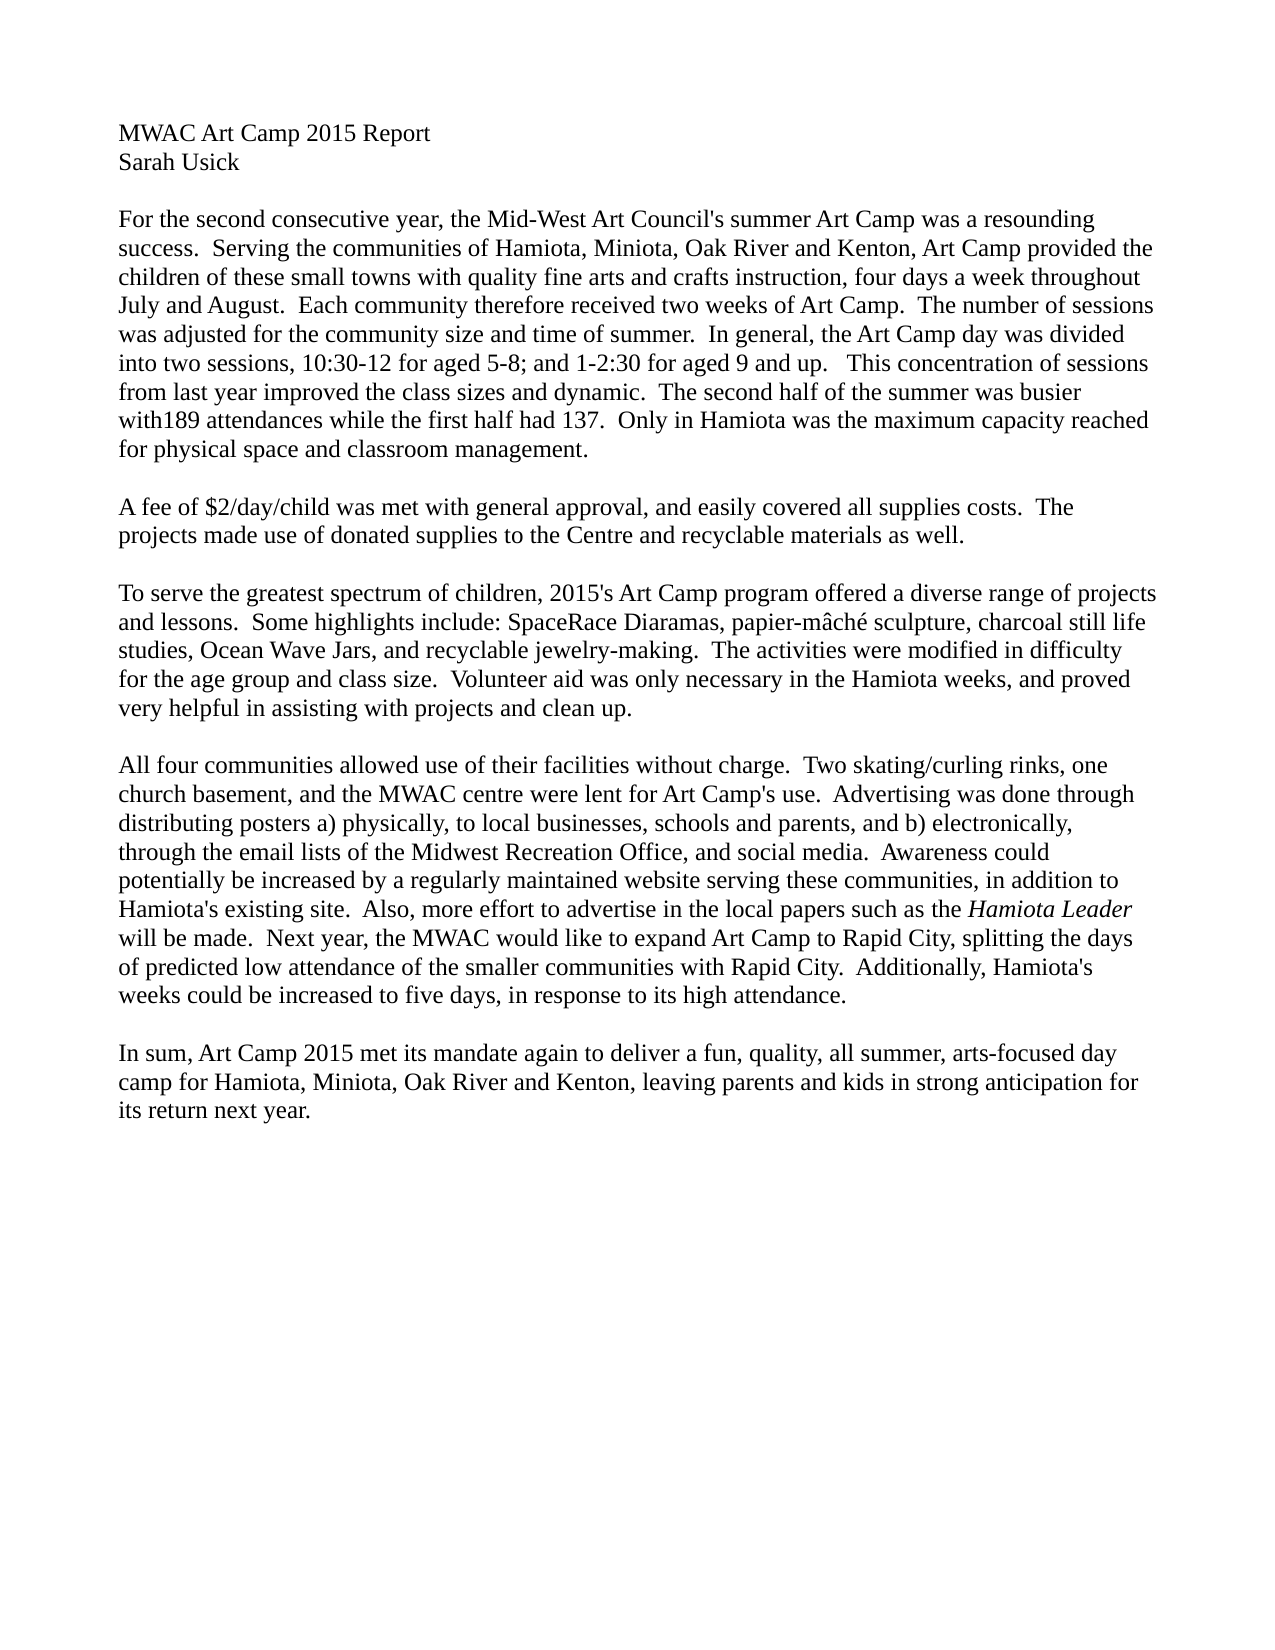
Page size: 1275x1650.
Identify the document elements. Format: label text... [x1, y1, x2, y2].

text For the second consecutive year, the Mid-West Art Council's summer Art Camp was a resounding success. Serving the communities of Hamiota, Miniota, Oak River and Kenton, Art Camp provided the children of these small towns with quality fine arts and crafts instruction, four days a week throughout July and August. Each community therefore received two weeks of Art Camp. The number of sessions was adjusted for the community size and time of summer. In general, the Art Camp day was divided into two sessions, 10:30-12 for aged 5-8; and 1-2:30 for aged 9 and up. This concentration of sessions from last year improved the class sizes and dynamic. The second half of the summer was busier with189 attendances while the first half had 137. Only in Hamiota was the maximum capacity reached for physical space and classroom management. [118, 204, 1157, 463]
text A fee of $2/day/child was met with general approval, and easily covered all supplies costs. The projects made use of donated supplies to the Centre and recyclable materials as well. [118, 492, 1157, 549]
text Sarah Usick [118, 147, 1157, 176]
text MWAC Art Camp 2015 Report [118, 118, 1157, 147]
text In sum, Art Camp 2015 met its mandate again to deliver a fun, quality, all summer, arts-focused day camp for Hamiota, Miniota, Oak River and Kenton, leaving parents and kids in strong anticipation for its return next year. [118, 1038, 1157, 1124]
text To serve the greatest spectrum of children, 2015's Art Camp program offered a diverse range of projects and lessons. Some highlights include: SpaceRace Diaramas, papier-mâché sculpture, charcoal still life studies, Ocean Wave Jars, and recyclable jewelry-making. The activities were modified in difficulty for the age group and class size. Volunteer aid was only necessary in the Hamiota weeks, and proved very helpful in assisting with projects and clean up. [118, 578, 1157, 722]
text All four communities allowed use of their facilities without charge. Two skating/curling rinks, one church basement, and the MWAC centre were lent for Art Camp's use. Advertising was done through distributing posters a) physically, to local businesses, schools and parents, and b) electronically, through the email lists of the Midwest Recreation Office, and social media. Awareness could potentially be increased by a regularly maintained website serving these communities, in addition to Hamiota's existing site. Also, more effort to advertise in the local papers such as the Hamiota Leader will be made. Next year, the MWAC would like to expand Art Camp to Rapid City, splitting the days of predicted low attendance of the smaller communities with Rapid City. Additionally, Hamiota's weeks could be increased to five days, in response to its high attendance. [118, 751, 1157, 1009]
